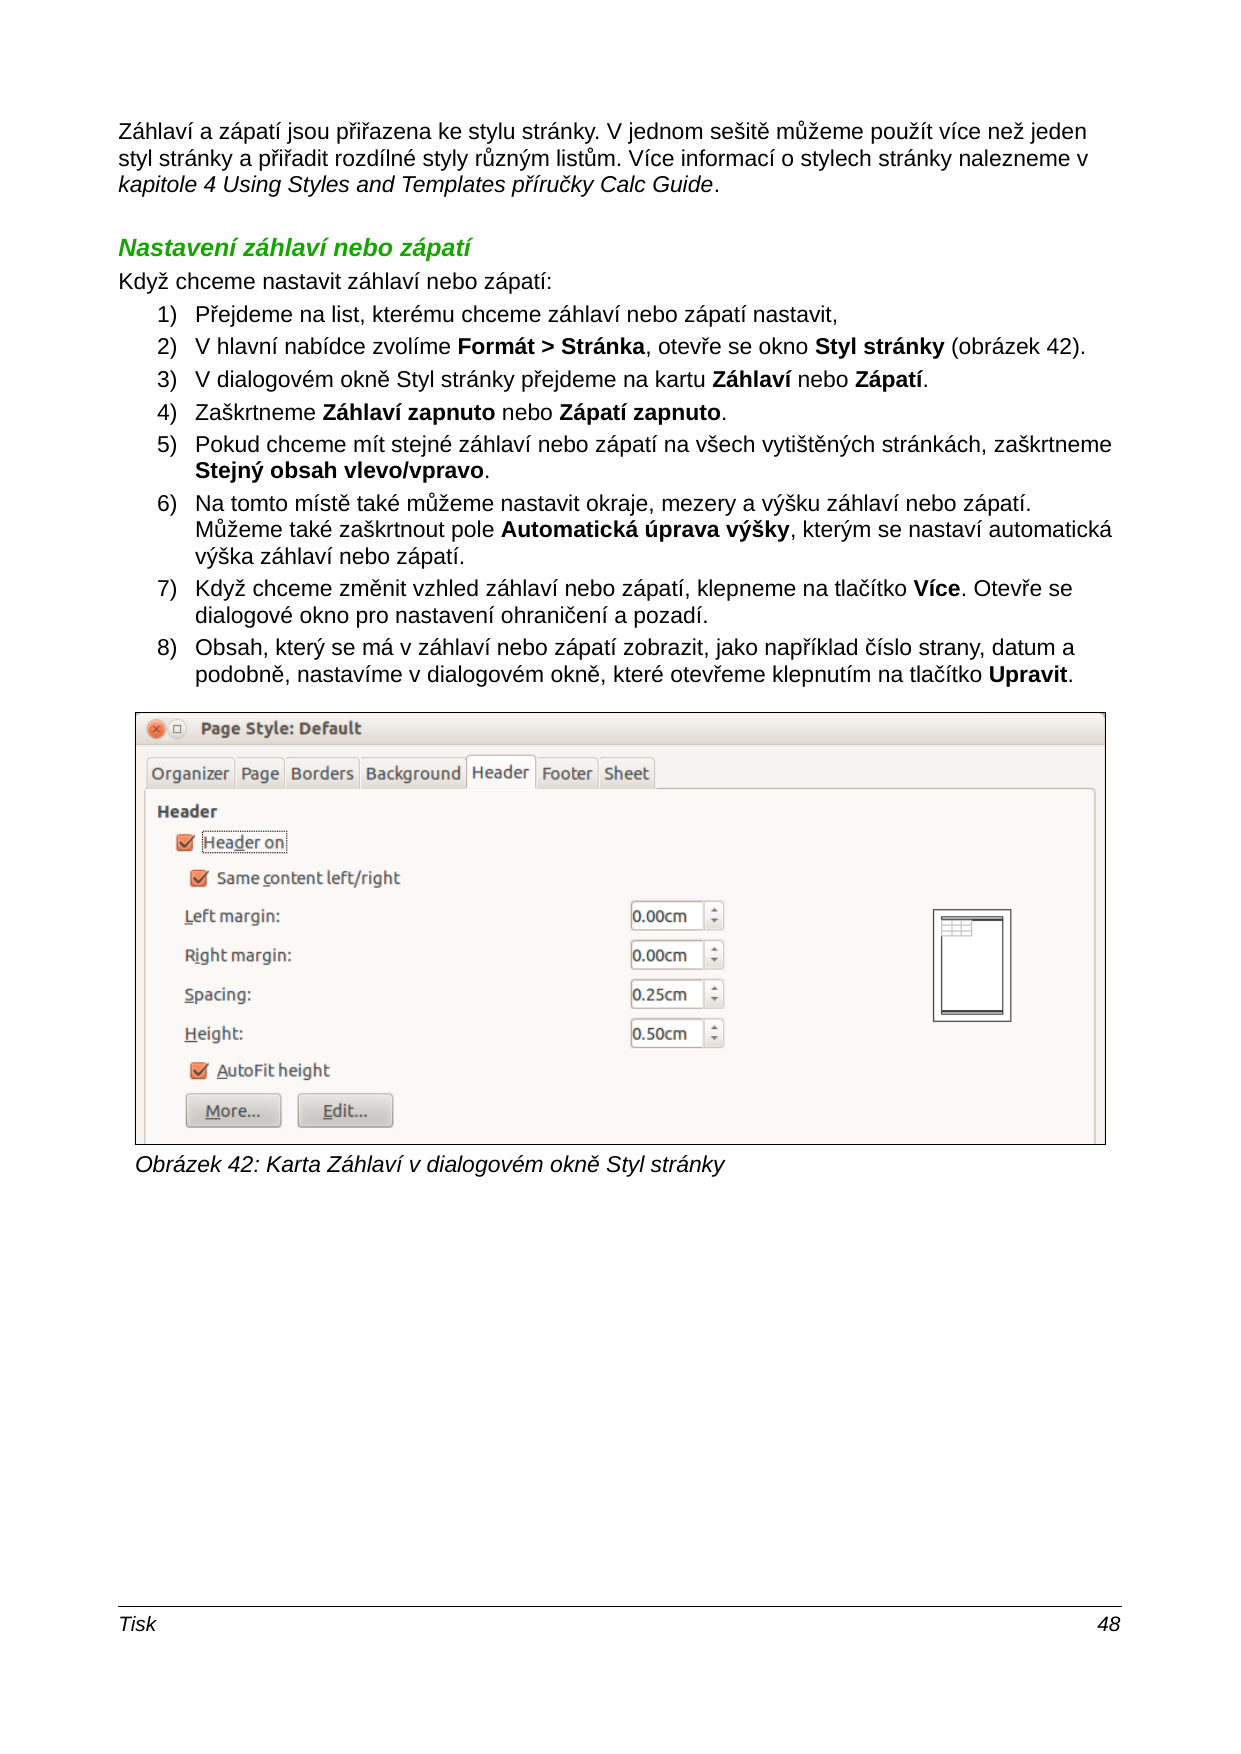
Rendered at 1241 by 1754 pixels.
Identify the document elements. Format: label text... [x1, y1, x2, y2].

text Záhlaví a zápatí jsou přiřazena ke stylu stránky. V jednom sešitě můžeme použít více než jeden styl stránky a přiřadit rozdílné styly různým listům. Více informací o stylech stránky nalezneme v kapitole 4 Using Styles and Templates příručky Calc Guide. [118, 118, 1122, 197]
list V hlavní nabídce zvolíme Formát > Stránka, otevře se okno Styl stránky (obrázek 42). [177, 333, 1122, 360]
list Pokud chceme mít stejné záhlaví nebo zápatí na všech vytištěných stránkách, zaškrtneme Stejný obsah vlevo/vpravo. [177, 431, 1122, 484]
list Když chceme změnit vzhled záhlaví nebo zápatí, klepneme na tlačítko Více. Otevře se dialogové okno pro nastavení ohraničení a pozadí. [177, 575, 1122, 628]
text Obrázek 42: Karta Záhlaví v dialogovém okně Styl stránky [135, 1151, 1106, 1177]
list V dialogovém okně Styl stránky přejdeme na kartu Záhlaví nebo Zápatí. [177, 366, 1122, 392]
list Přejdeme na list, kterému chceme záhlaví nebo zápatí nastavit, [177, 301, 1122, 327]
list Zaškrtneme Záhlaví zapnuto nebo Zápatí zapnuto. [177, 398, 1122, 425]
subtitle Nastavení záhlaví nebo zápatí [118, 233, 1122, 261]
picture [136, 713, 1105, 1144]
list Obsah, který se má v záhlaví nebo zápatí zobrazit, jako například číslo strany, datum a podobně, nastavíme v dialogovém okně, které otevřeme klepnutím na tlačítko Upravit. [177, 634, 1122, 687]
list Když chceme nastavit záhlaví nebo zápatí: [118, 268, 1122, 294]
list Na tomto místě také můžeme nastavit okraje, mezery a výšku záhlaví nebo zápatí. Můžeme také zaškrtnout pole Automatická úprava výšky, kterým se nastaví automatická výška záhlaví nebo zápatí. [177, 490, 1122, 569]
